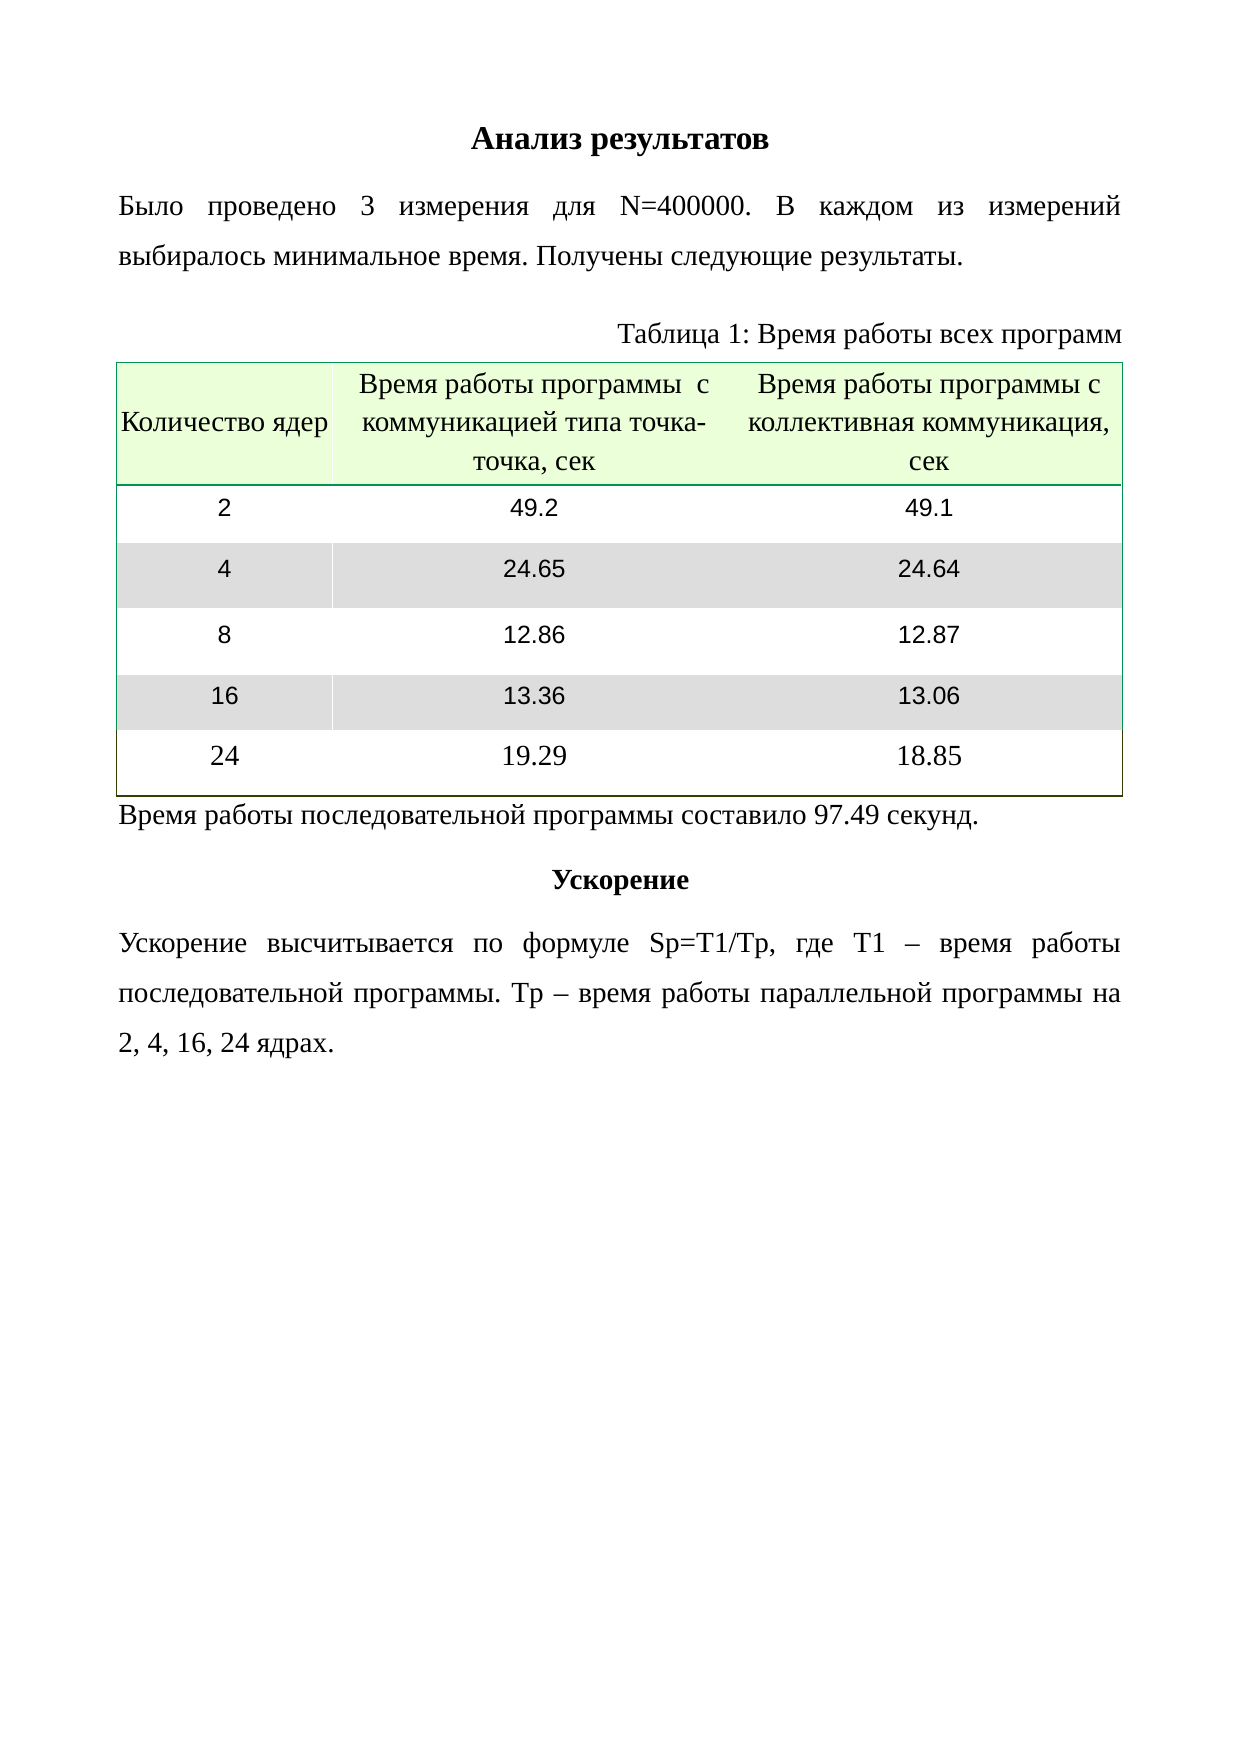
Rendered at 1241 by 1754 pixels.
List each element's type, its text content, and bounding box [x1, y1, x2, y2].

table_cell 24 [117, 730, 332, 795]
table_cell 24.65 [333, 543, 736, 608]
table_cell 12.87 [736, 608, 1122, 674]
table_header Время работы программы с коммуникацией типа точка-точка, сек [333, 363, 736, 484]
table_header Время работы программы с коллективная коммуникация, сек [736, 363, 1122, 484]
table_cell 18.85 [736, 730, 1122, 795]
table_cell 4 [117, 543, 332, 608]
table_cell 49.1 [736, 484, 1122, 542]
table_cell 12.86 [333, 608, 736, 674]
table_cell 2 [117, 486, 332, 542]
text Таблица 1: Время работы всех программ [118, 316, 1122, 349]
subtitle Анализ результатов [118, 118, 1122, 156]
text Было проведено 3 измерения для N=400000. В каждом из измерений выбиралось минимальное время. Получены следующие результаты. [118, 188, 1122, 272]
text Ускорение высчитывается по формуле Sp=T1/Tp, где T1 – время работы последовательной программы. Tp – время работы параллельной программы на 2, 4, 16, 24 ядрах. [118, 925, 1122, 1059]
table_cell 49.2 [333, 486, 736, 542]
subtitle Ускорение [118, 862, 1122, 895]
table_cell 16 [117, 675, 332, 730]
table_cell 8 [117, 608, 332, 674]
table_header Количество ядер [117, 363, 332, 484]
table_cell 13.06 [736, 675, 1122, 730]
table_cell 19.29 [333, 730, 736, 795]
table_cell 13.36 [333, 675, 736, 730]
table_cell 24.64 [736, 543, 1122, 608]
text Время работы последовательной программы составило 97.49 секунд. [118, 797, 1122, 831]
